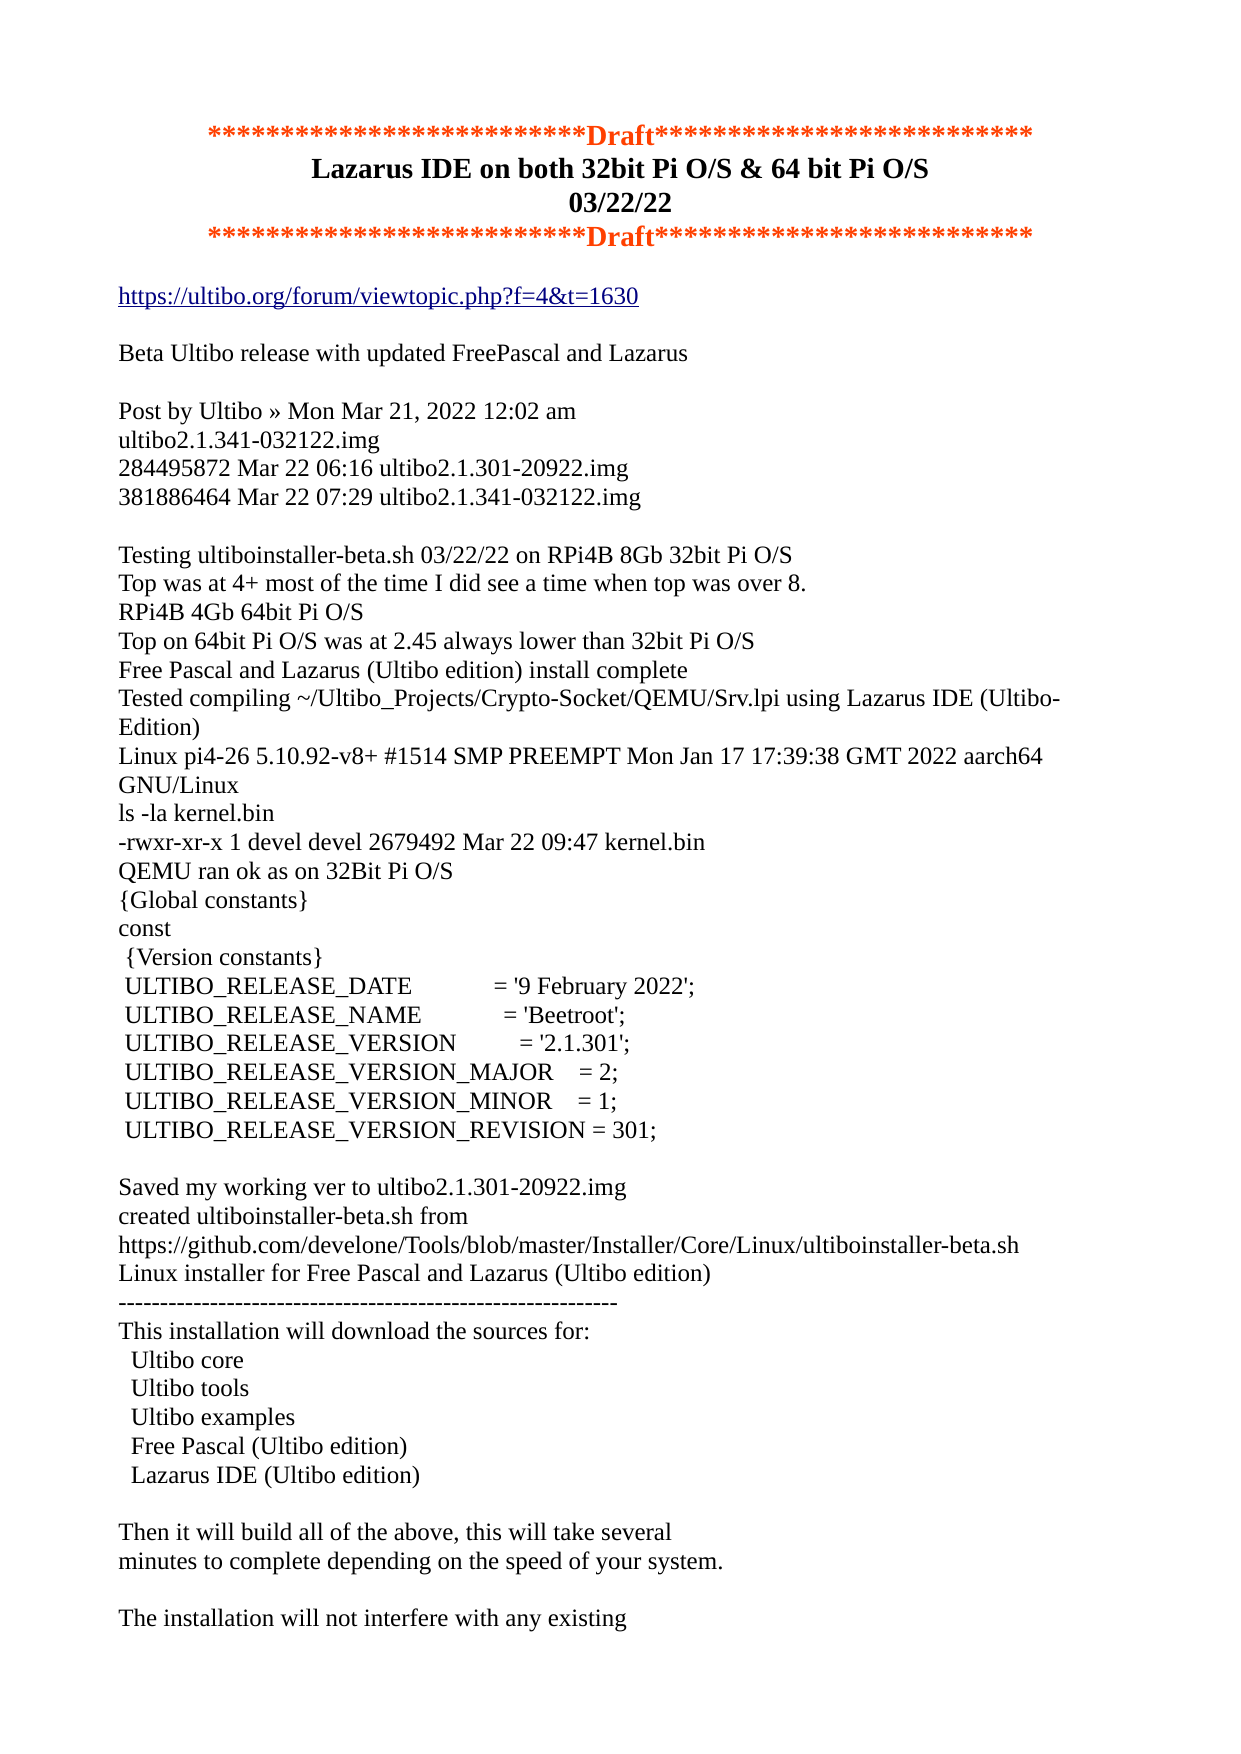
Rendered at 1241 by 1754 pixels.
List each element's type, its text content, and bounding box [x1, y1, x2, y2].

text This installation will download the sources for: [118, 1316, 1122, 1345]
text Then it will build all of the above, this will take several [118, 1517, 1122, 1546]
text Lazarus IDE on both 32bit Pi O/S & 64 bit Pi O/S [118, 152, 1122, 185]
text ULTIBO_RELEASE_VERSION_MAJOR = 2; [118, 1057, 1122, 1086]
text ls -la kernel.bin [118, 798, 1122, 827]
text const [118, 913, 1122, 942]
text Tested compiling ~/Ultibo_Projects/Crypto-Socket/QEMU/Srv.lpi using Lazarus IDE (Ultibo-Edition) [118, 683, 1122, 741]
text ULTIBO_RELEASE_NAME = 'Beetroot'; [118, 1000, 1122, 1028]
text ULTIBO_RELEASE_VERSION_MINOR = 1; [118, 1086, 1122, 1115]
text Top on 64bit Pi O/S was at 2.45 always lower than 32bit Pi O/S [118, 626, 1122, 655]
text Ultibo examples [118, 1402, 1122, 1431]
text ------------------------------------------------------------ [118, 1287, 1122, 1316]
text minutes to complete depending on the speed of your system. [118, 1546, 1122, 1575]
text 381886464 Mar 22 07:29 ultibo2.1.341-032122.img [118, 482, 1122, 511]
text Post by Ultibo » Mon Mar 21, 2022 12:02 am [118, 396, 1122, 425]
text Saved my working ver to ultibo2.1.301-20922.img [118, 1172, 1122, 1201]
text Beta Ultibo release with updated FreePascal and Lazarus [118, 338, 1122, 367]
text QEMU ran ok as on 32Bit Pi O/S [118, 856, 1122, 885]
text {Version constants} [118, 942, 1122, 971]
text Ultibo tools [118, 1373, 1122, 1402]
text Free Pascal and Lazarus (Ultibo edition) install complete [118, 655, 1122, 683]
text ULTIBO_RELEASE_VERSION = '2.1.301'; [118, 1028, 1122, 1057]
text ultibo2.1.341-032122.img [118, 425, 1122, 453]
text 03/22/22 [118, 185, 1122, 219]
text Free Pascal (Ultibo edition) [118, 1431, 1122, 1460]
text https://ultibo.org/forum/viewtopic.php?f=4&t=1630 [118, 281, 1122, 310]
text **************************Draft************************** [118, 118, 1122, 152]
text 284495872 Mar 22 06:16 ultibo2.1.301-20922.img [118, 453, 1122, 482]
text Linux installer for Free Pascal and Lazarus (Ultibo edition) [118, 1258, 1122, 1287]
text Top was at 4+ most of the time I did see a time when top was over 8. [118, 568, 1122, 597]
text Linux pi4-26 5.10.92-v8+ #1514 SMP PREEMPT Mon Jan 17 17:39:38 GMT 2022 aarch64 GNU/Linux [118, 741, 1122, 798]
text ULTIBO_RELEASE_DATE = '9 February 2022'; [118, 971, 1122, 1000]
text ULTIBO_RELEASE_VERSION_REVISION = 301; [118, 1115, 1122, 1143]
text Lazarus IDE (Ultibo edition) [118, 1460, 1122, 1488]
text -rwxr-xr-x 1 devel devel 2679492 Mar 22 09:47 kernel.bin [118, 827, 1122, 856]
text **************************Draft************************** [118, 219, 1122, 252]
text Testing ultiboinstaller-beta.sh 03/22/22 on RPi4B 8Gb 32bit Pi O/S [118, 540, 1122, 568]
text {Global constants} [118, 885, 1122, 913]
text Ultibo core [118, 1345, 1122, 1373]
text created ultiboinstaller-beta.sh from https://github.com/develone/Tools/blob/master/Installer/Core/Linux/ultiboinstaller-beta.sh [118, 1201, 1122, 1258]
text RPi4B 4Gb 64bit Pi O/S [118, 597, 1122, 626]
text The installation will not interfere with any existing [118, 1603, 1122, 1632]
